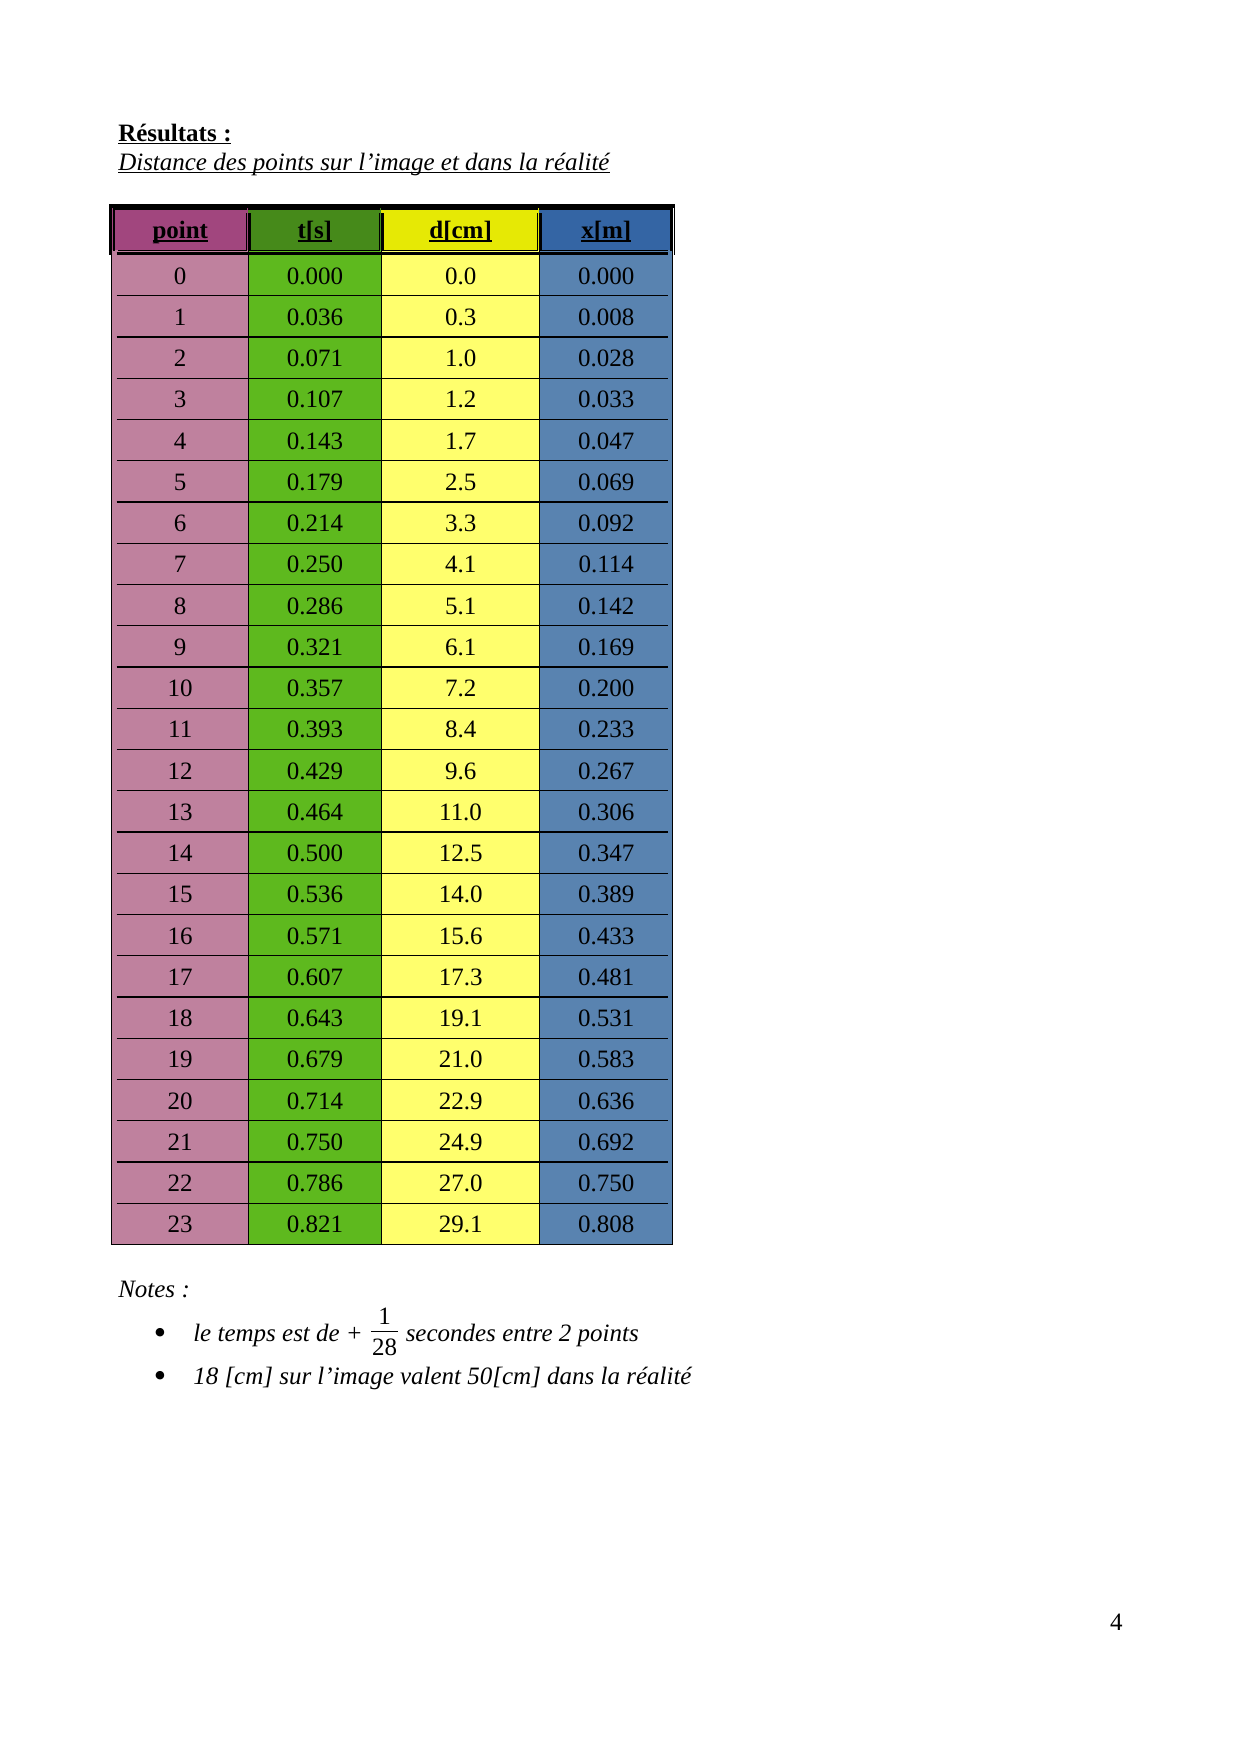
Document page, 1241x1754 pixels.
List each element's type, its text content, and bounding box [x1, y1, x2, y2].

table_cell 19.1 [382, 998, 539, 1038]
table_cell 15 [112, 873, 248, 914]
table_header d[cm] [381, 209, 539, 250]
table_cell 22 [112, 1161, 248, 1203]
table_cell 24.9 [382, 1121, 539, 1161]
table_cell 0.571 [249, 915, 381, 955]
table_cell 0.092 [540, 501, 672, 543]
table_cell 11.0 [382, 791, 539, 831]
table_cell 6 [112, 501, 248, 543]
table_cell 3 [112, 378, 248, 419]
table_cell 0.500 [249, 833, 381, 873]
table_cell 0.071 [249, 338, 381, 378]
table_cell 16 [112, 914, 248, 955]
table_cell 0.692 [540, 1120, 672, 1161]
table_cell 1.7 [382, 420, 539, 460]
table_cell 0.433 [540, 914, 672, 955]
table_cell 5.1 [382, 585, 539, 625]
table_cell 14.0 [382, 874, 539, 914]
table_cell 20 [112, 1079, 248, 1120]
table_cell 0.607 [249, 956, 381, 996]
table_cell 0.008 [540, 295, 672, 336]
table_cell 0.750 [249, 1121, 381, 1161]
table_cell 0.0 [382, 255, 539, 295]
table_cell 6.1 [382, 626, 539, 666]
table_cell 11 [112, 708, 248, 749]
table_cell 0.200 [540, 666, 672, 708]
table_cell 0.286 [249, 585, 381, 625]
table_cell 0.000 [540, 250, 672, 295]
table_cell 2.5 [382, 461, 539, 501]
table_cell 27.0 [382, 1163, 539, 1203]
text Notes : [118, 1274, 1122, 1302]
table_cell 10 [112, 666, 248, 708]
table_cell 7 [112, 543, 248, 584]
table_cell 23 [112, 1203, 248, 1244]
table_cell 0.821 [249, 1204, 381, 1244]
table_cell 0.636 [540, 1079, 672, 1120]
table_cell 5 [112, 460, 248, 501]
table_cell 8 [112, 584, 248, 625]
table_cell 0.393 [249, 709, 381, 749]
table_cell 18 [112, 996, 248, 1038]
table_cell 0.531 [540, 996, 672, 1038]
table_cell 21.0 [382, 1039, 539, 1079]
text Résultats : [118, 118, 1122, 147]
list le temps est de + secondes entre 2 points [156, 1302, 1122, 1361]
table_cell 1.0 [382, 338, 539, 378]
table_cell 15.6 [382, 915, 539, 955]
table_cell 9.6 [382, 750, 539, 790]
table_cell 0.536 [249, 874, 381, 914]
table_cell 21 [112, 1120, 248, 1161]
list 18 [cm] sur l’image valent 50[cm] dans la réalité [156, 1361, 1122, 1390]
table_cell 17 [112, 955, 248, 996]
table_cell 0.429 [249, 750, 381, 790]
table_cell 0.321 [249, 626, 381, 666]
table_cell 0.464 [249, 791, 381, 831]
table_cell 17.3 [382, 956, 539, 996]
table_cell 0.250 [249, 544, 381, 584]
table_cell 0.357 [249, 668, 381, 708]
table_cell 4 [112, 419, 248, 460]
table_cell 0.000 [249, 255, 381, 295]
text Distance des points sur l’image et dans la réalité [118, 147, 1122, 176]
table_cell 4.1 [382, 544, 539, 584]
table_cell 8.4 [382, 709, 539, 749]
table_cell 3.3 [382, 503, 539, 543]
table_cell 0.347 [540, 831, 672, 873]
table_cell 0.481 [540, 955, 672, 996]
table_cell 0.267 [540, 749, 672, 790]
table_cell 0.786 [249, 1163, 381, 1203]
table_cell 0.306 [540, 790, 672, 831]
table_cell 29.1 [382, 1204, 539, 1244]
table_cell 0.808 [540, 1203, 672, 1244]
table_cell 9 [112, 625, 248, 666]
table_cell 1 [112, 295, 248, 336]
table_cell 0.107 [249, 379, 381, 419]
table_cell 0.142 [540, 584, 672, 625]
table_cell 0.583 [540, 1038, 672, 1079]
table_header x[m] [539, 210, 670, 250]
table_cell 0.389 [540, 873, 672, 914]
table_cell 7.2 [382, 668, 539, 708]
table_cell 0.114 [540, 543, 672, 584]
table_header point [115, 209, 248, 250]
table_cell 0.3 [382, 296, 539, 336]
table_header t[s] [248, 209, 381, 250]
table_cell 0.179 [249, 461, 381, 501]
table_cell 0.047 [540, 419, 672, 460]
table_cell 0.028 [540, 336, 672, 378]
table_cell 2 [112, 336, 248, 378]
table_cell 12 [112, 749, 248, 790]
table_cell 0.214 [249, 503, 381, 543]
table_cell 12.5 [382, 833, 539, 873]
table_cell 0.714 [249, 1080, 381, 1120]
table_cell 0 [112, 250, 248, 295]
table_cell 0.750 [540, 1161, 672, 1203]
table_cell 0.169 [540, 625, 672, 666]
table_cell 14 [112, 831, 248, 873]
table_cell 1.2 [382, 379, 539, 419]
table_cell 0.069 [540, 460, 672, 501]
table_cell 0.143 [249, 420, 381, 460]
table_cell 19 [112, 1038, 248, 1079]
table_cell 0.036 [249, 296, 381, 336]
table_cell 0.643 [249, 998, 381, 1038]
table_cell 0.679 [249, 1039, 381, 1079]
table_cell 0.233 [540, 708, 672, 749]
table_cell 22.9 [382, 1080, 539, 1120]
table_cell 0.033 [540, 378, 672, 419]
table_cell 13 [112, 790, 248, 831]
